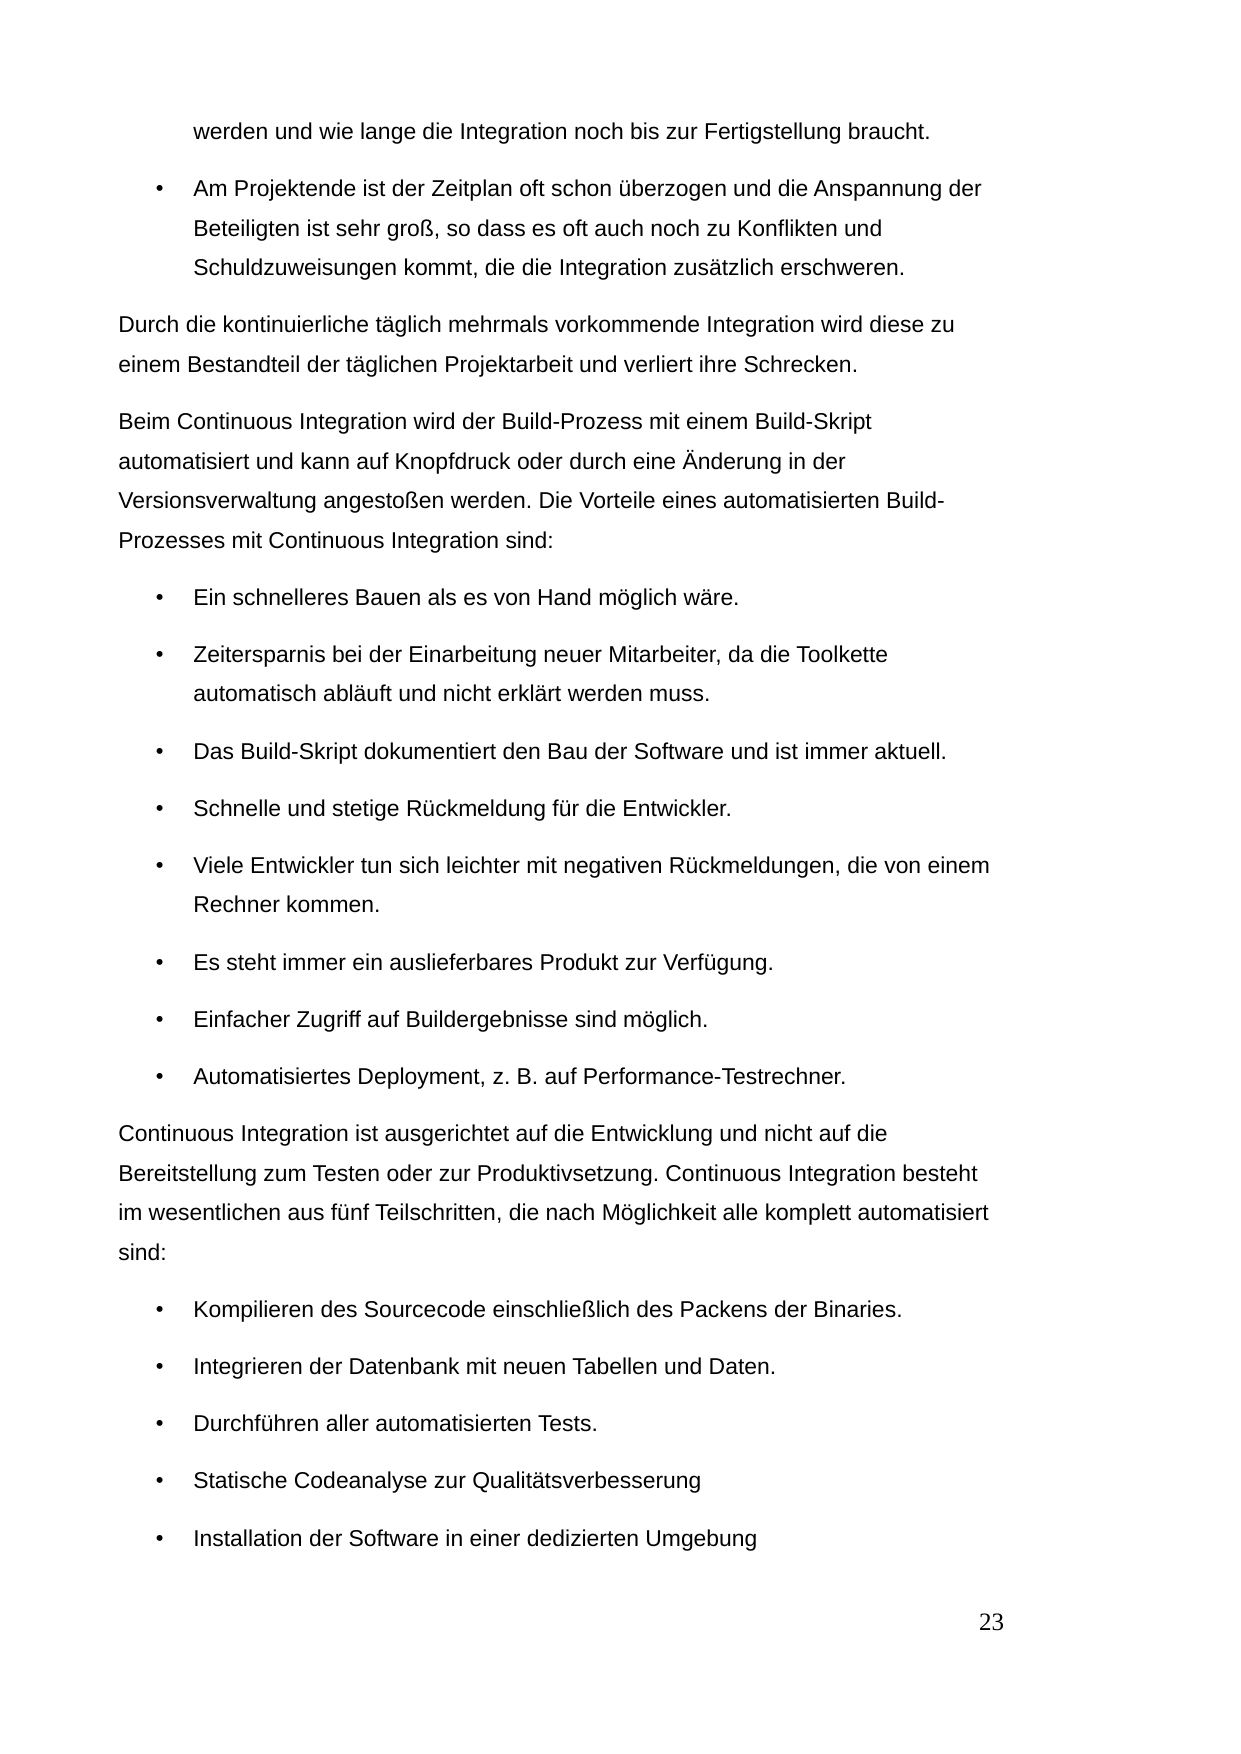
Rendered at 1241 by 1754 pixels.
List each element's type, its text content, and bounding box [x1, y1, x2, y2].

text Durch die kontinuierliche täglich mehrmals vorkommende Integration wird diese zu einem Bestandteil der täglichen Projektarbeit und verliert ihre Schrecken. [118, 311, 1004, 377]
list Ein schnelleres Bauen als es von Hand möglich wäre. [156, 584, 1004, 610]
list Es steht immer ein auslieferbares Produkt zur Verfügung. [156, 949, 1004, 975]
list Automatisiertes Deployment, z. B. auf Performance-Testrechner. [156, 1063, 1004, 1089]
list Durchführen aller automatisierten Tests. [156, 1410, 1004, 1437]
list werden und wie lange die Integration noch bis zur Fertigstellung braucht. [156, 118, 1004, 144]
list Zeitersparnis bei der Einarbeitung neuer Mitarbeiter, da die Toolkette automatisch abläuft und nicht erklärt werden muss. [156, 641, 1004, 707]
text Continuous Integration ist ausgerichtet auf die Entwicklung und nicht auf die Bereitstellung zum Testen oder zur Produktivsetzung. Continuous Integration besteht im wesentlichen aus fünf Teilschritten, die nach Möglichkeit alle komplett automatisiert sind: [118, 1120, 1004, 1265]
list Viele Entwickler tun sich leichter mit negativen Rückmeldungen, die von einem Rechner kommen. [156, 852, 1004, 918]
text Beim Continuous Integration wird der Build-Prozess mit einem Build-Skript automatisiert und kann auf Knopfdruck oder durch eine Änderung in der Versionsverwaltung angestoßen werden. Die Vorteile eines automatisierten Build-Prozesses mit Continuous Integration sind: [118, 408, 1004, 553]
list Schnelle und stetige Rückmeldung für die Entwickler. [156, 795, 1004, 821]
list Installation der Software in einer dedizierten Umgebung [156, 1524, 1004, 1551]
list Integrieren der Datenbank mit neuen Tabellen und Daten. [156, 1353, 1004, 1379]
list Am Projektende ist der Zeitplan oft schon überzogen und die Anspannung der Beteiligten ist sehr groß, so dass es oft auch noch zu Konflikten und Schuldzuweisungen kommt, die die Integration zusätzlich erschweren. [156, 175, 1004, 281]
list Statische Codeanalyse zur Qualitätsverbesserung [156, 1467, 1004, 1494]
list Einfacher Zugriff auf Buildergebnisse sind möglich. [156, 1006, 1004, 1032]
list Kompilieren des Sourcecode einschließlich des Packens der Binaries. [156, 1296, 1004, 1322]
list Das Build-Skript dokumentiert den Bau der Software und ist immer aktuell. [156, 738, 1004, 764]
